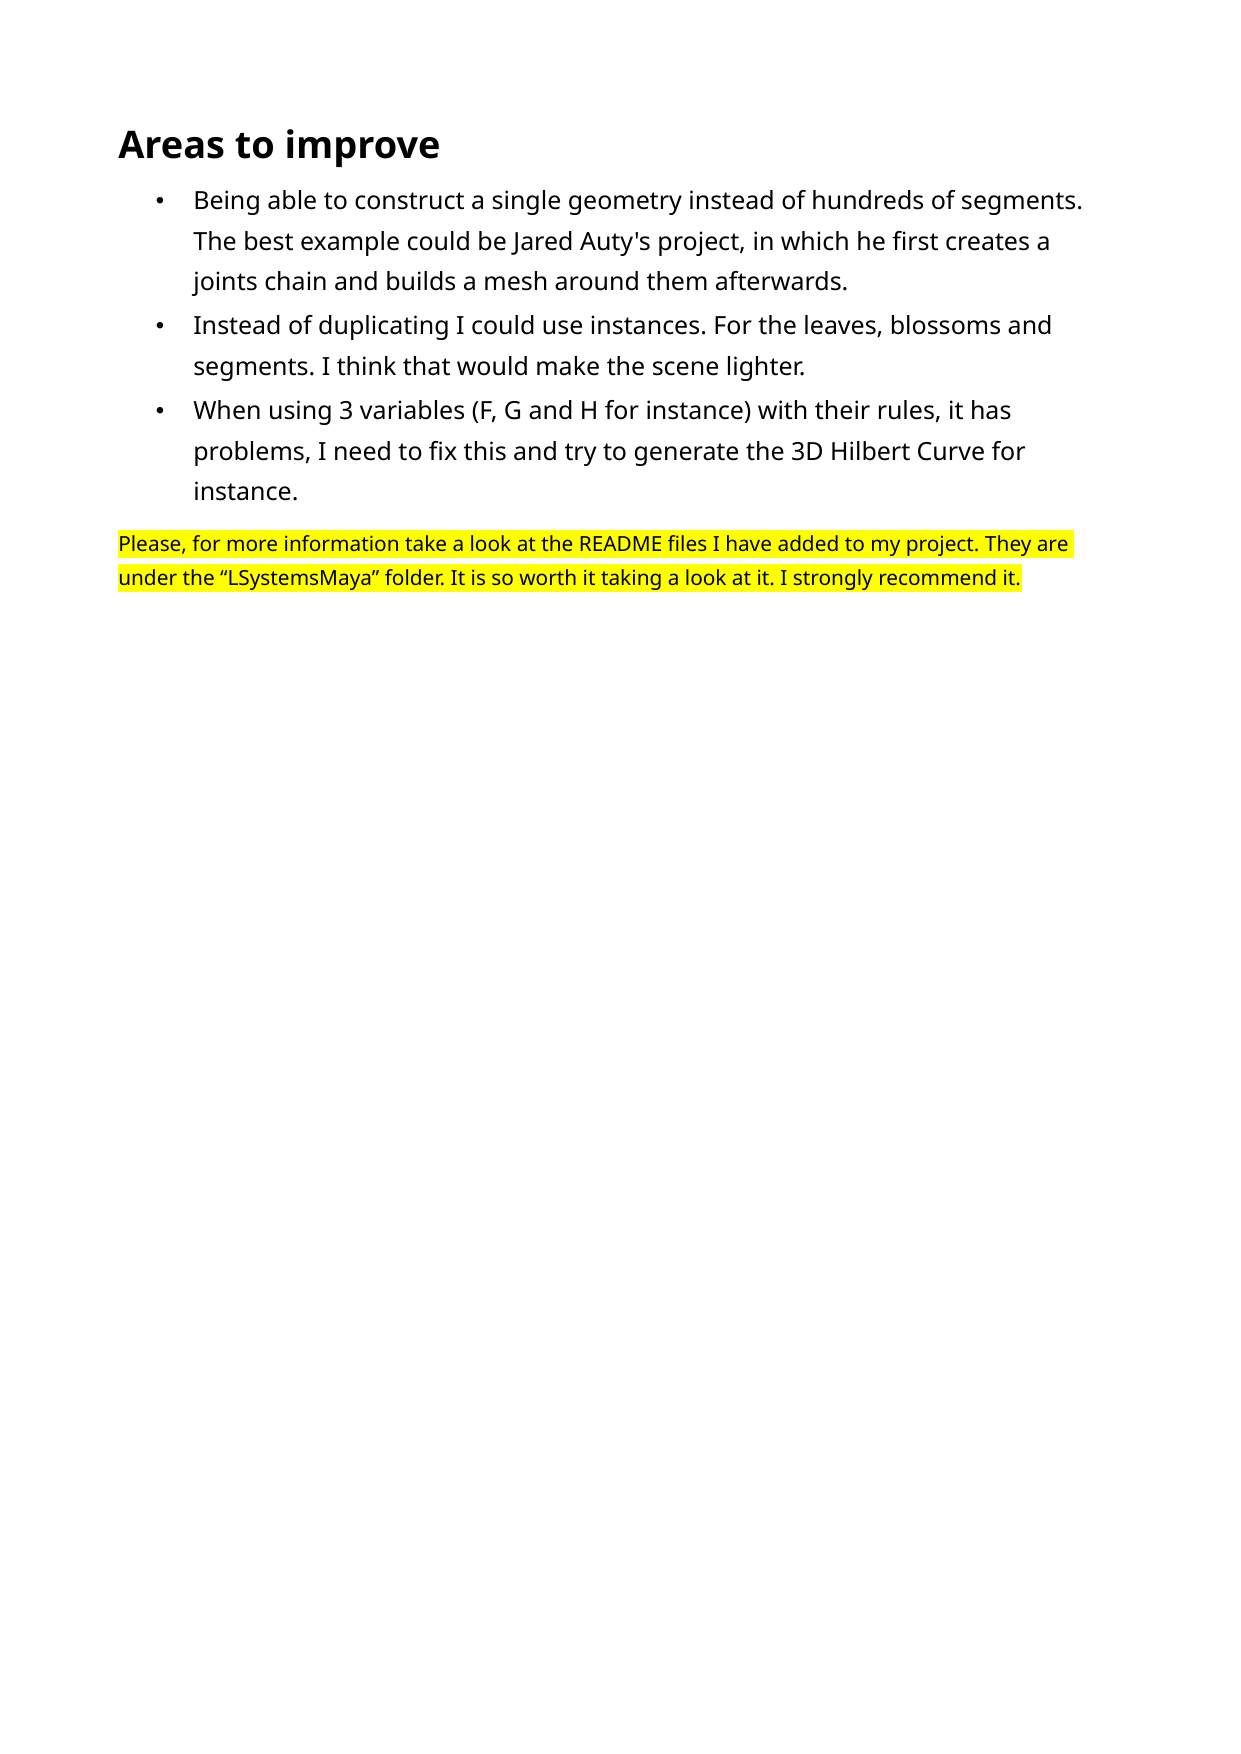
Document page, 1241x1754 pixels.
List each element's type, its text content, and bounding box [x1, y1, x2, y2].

subtitle Areas to improve [118, 118, 1122, 170]
list Instead of duplicating I could use instances. For the leaves, blossoms and segments. I think that would make the scene lighter. [156, 308, 1122, 383]
text Please, for more information take a look at the README files I have added to my project. They are under the “LSystemsMaya” folder. It is so worth it taking a look at it. I strongly recommend it. [118, 529, 1122, 592]
list When using 3 variables (F, G and H for instance) with their rules, it has problems, I need to fix this and try to generate the 3D Hilbert Curve for instance. [156, 392, 1122, 508]
list Being able to construct a single geometry instead of hundreds of segments. The best example could be Jared Auty's project, in which he first creates a joints chain and builds a mesh around them afterwards. [156, 182, 1122, 298]
